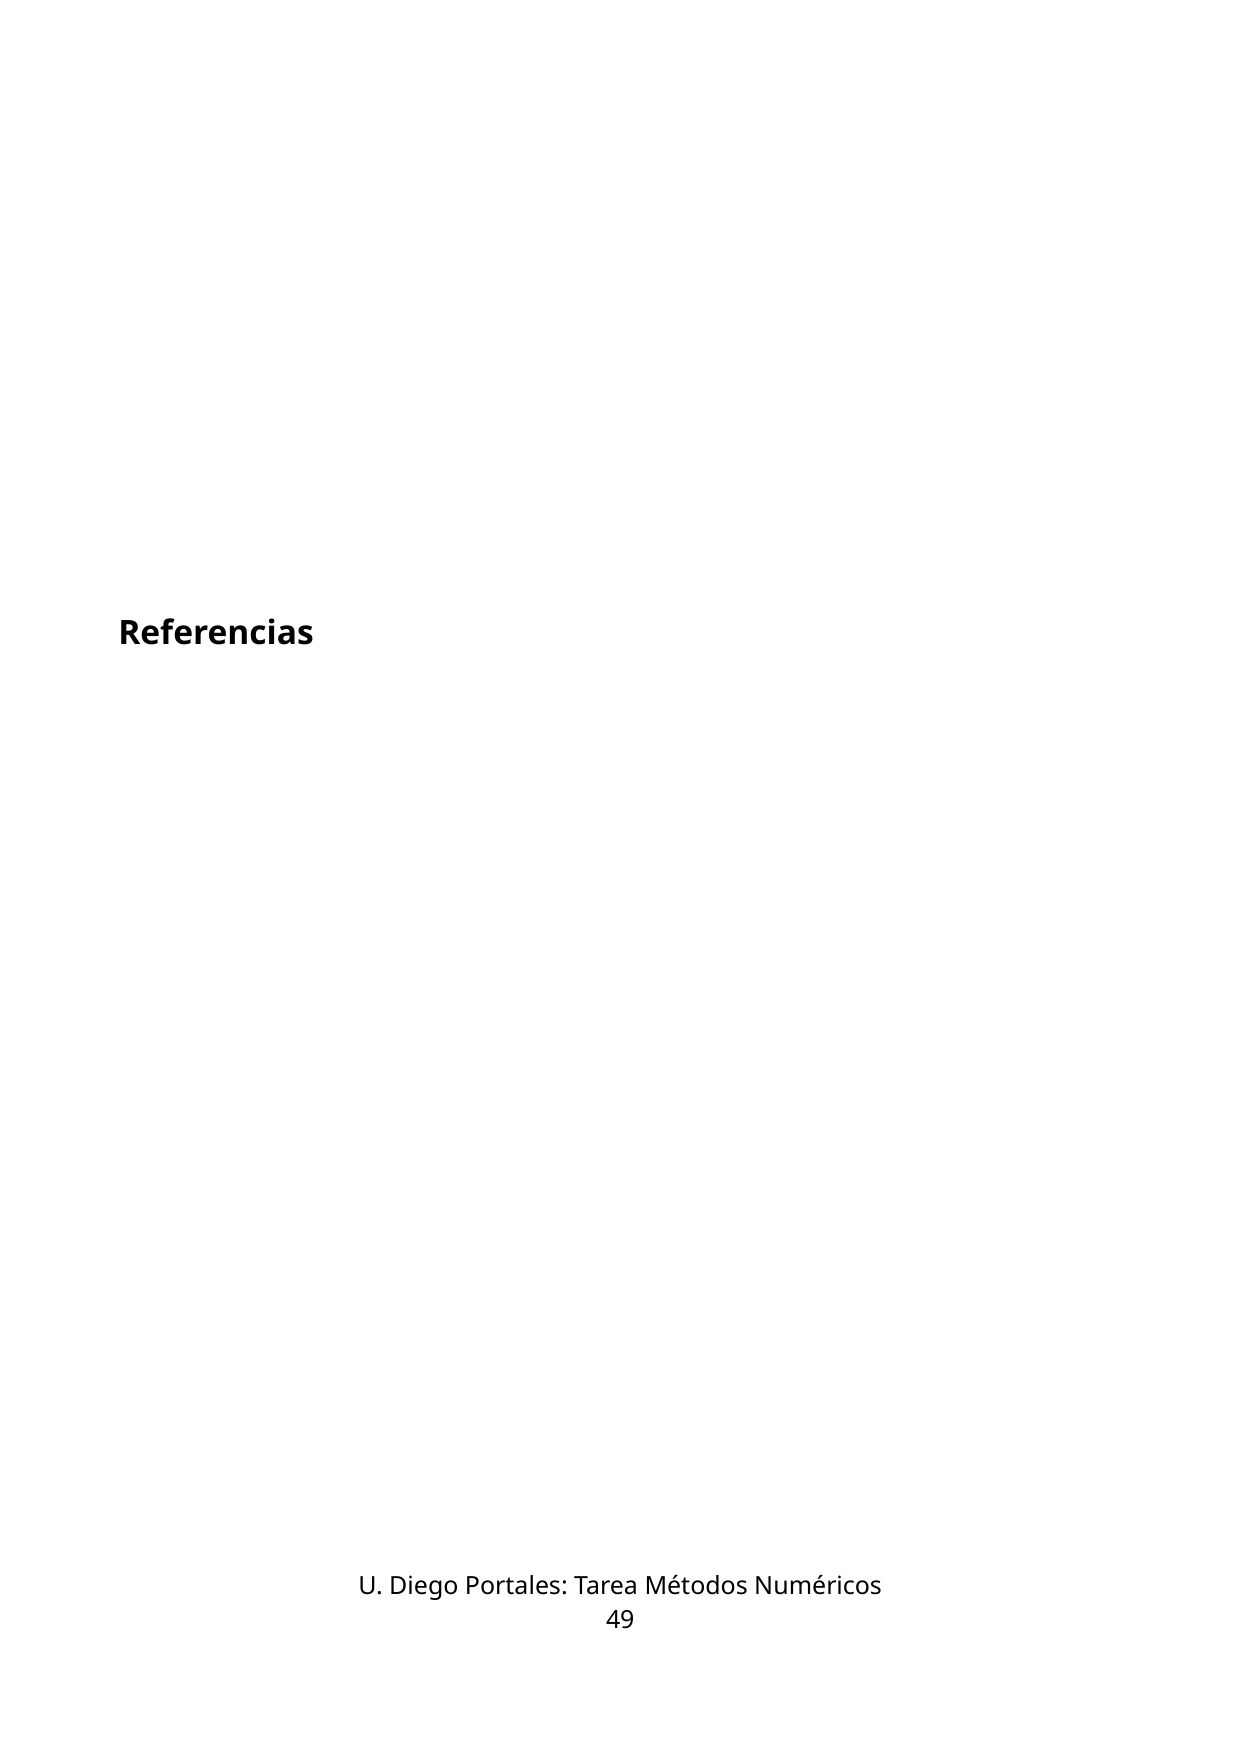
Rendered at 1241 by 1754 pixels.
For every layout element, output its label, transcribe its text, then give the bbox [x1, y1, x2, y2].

subtitle Referencias [118, 609, 1122, 654]
